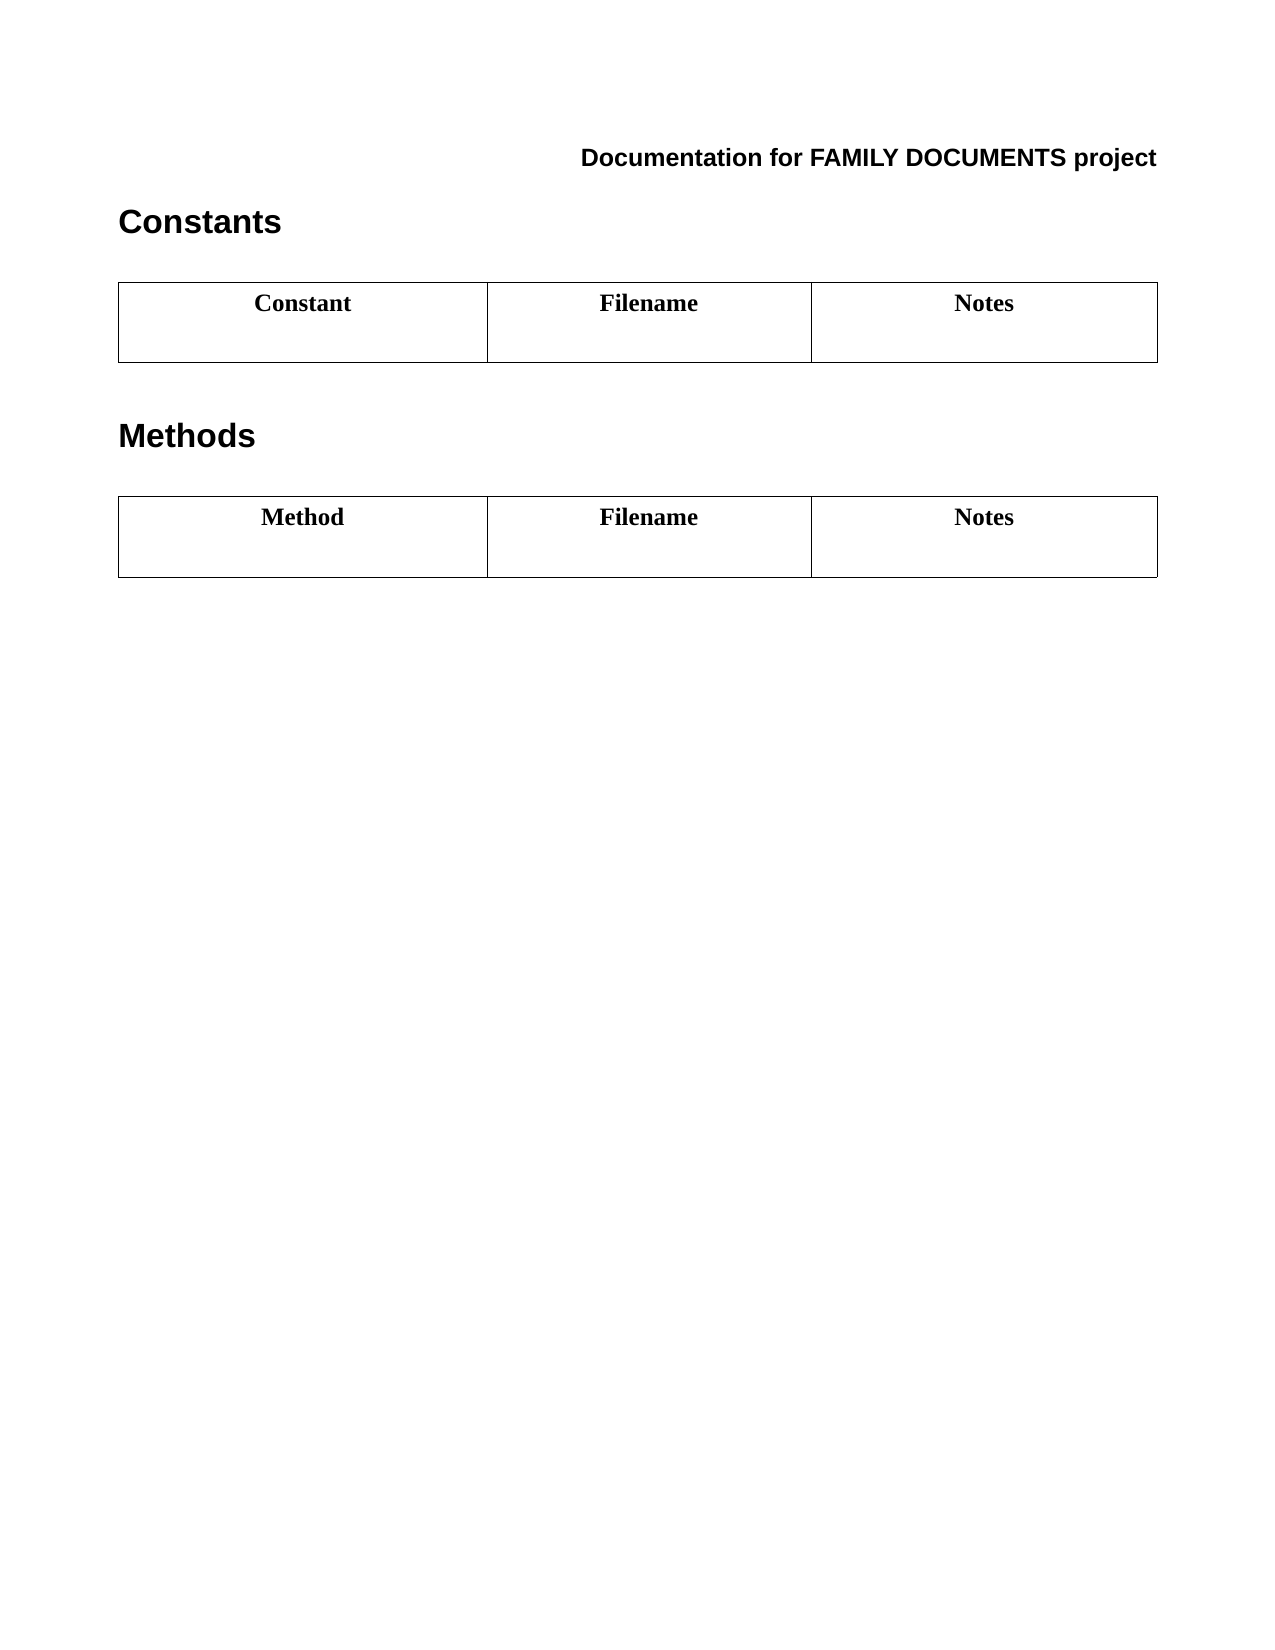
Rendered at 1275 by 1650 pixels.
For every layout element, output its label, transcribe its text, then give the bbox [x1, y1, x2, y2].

table_header Notes [812, 283, 1157, 322]
subtitle Constants [118, 202, 1157, 241]
table_header Method [119, 497, 487, 536]
table_header Filename [488, 497, 811, 536]
subtitle Methods [118, 416, 1157, 455]
table_cell [119, 536, 487, 577]
table_cell [488, 536, 811, 577]
table_header Constant [119, 283, 487, 322]
table_cell [488, 322, 811, 362]
table_cell [812, 322, 1157, 362]
table_cell [812, 536, 1157, 577]
table_cell [119, 322, 487, 362]
table_header Filename [488, 283, 811, 322]
table_header Notes [812, 497, 1157, 536]
